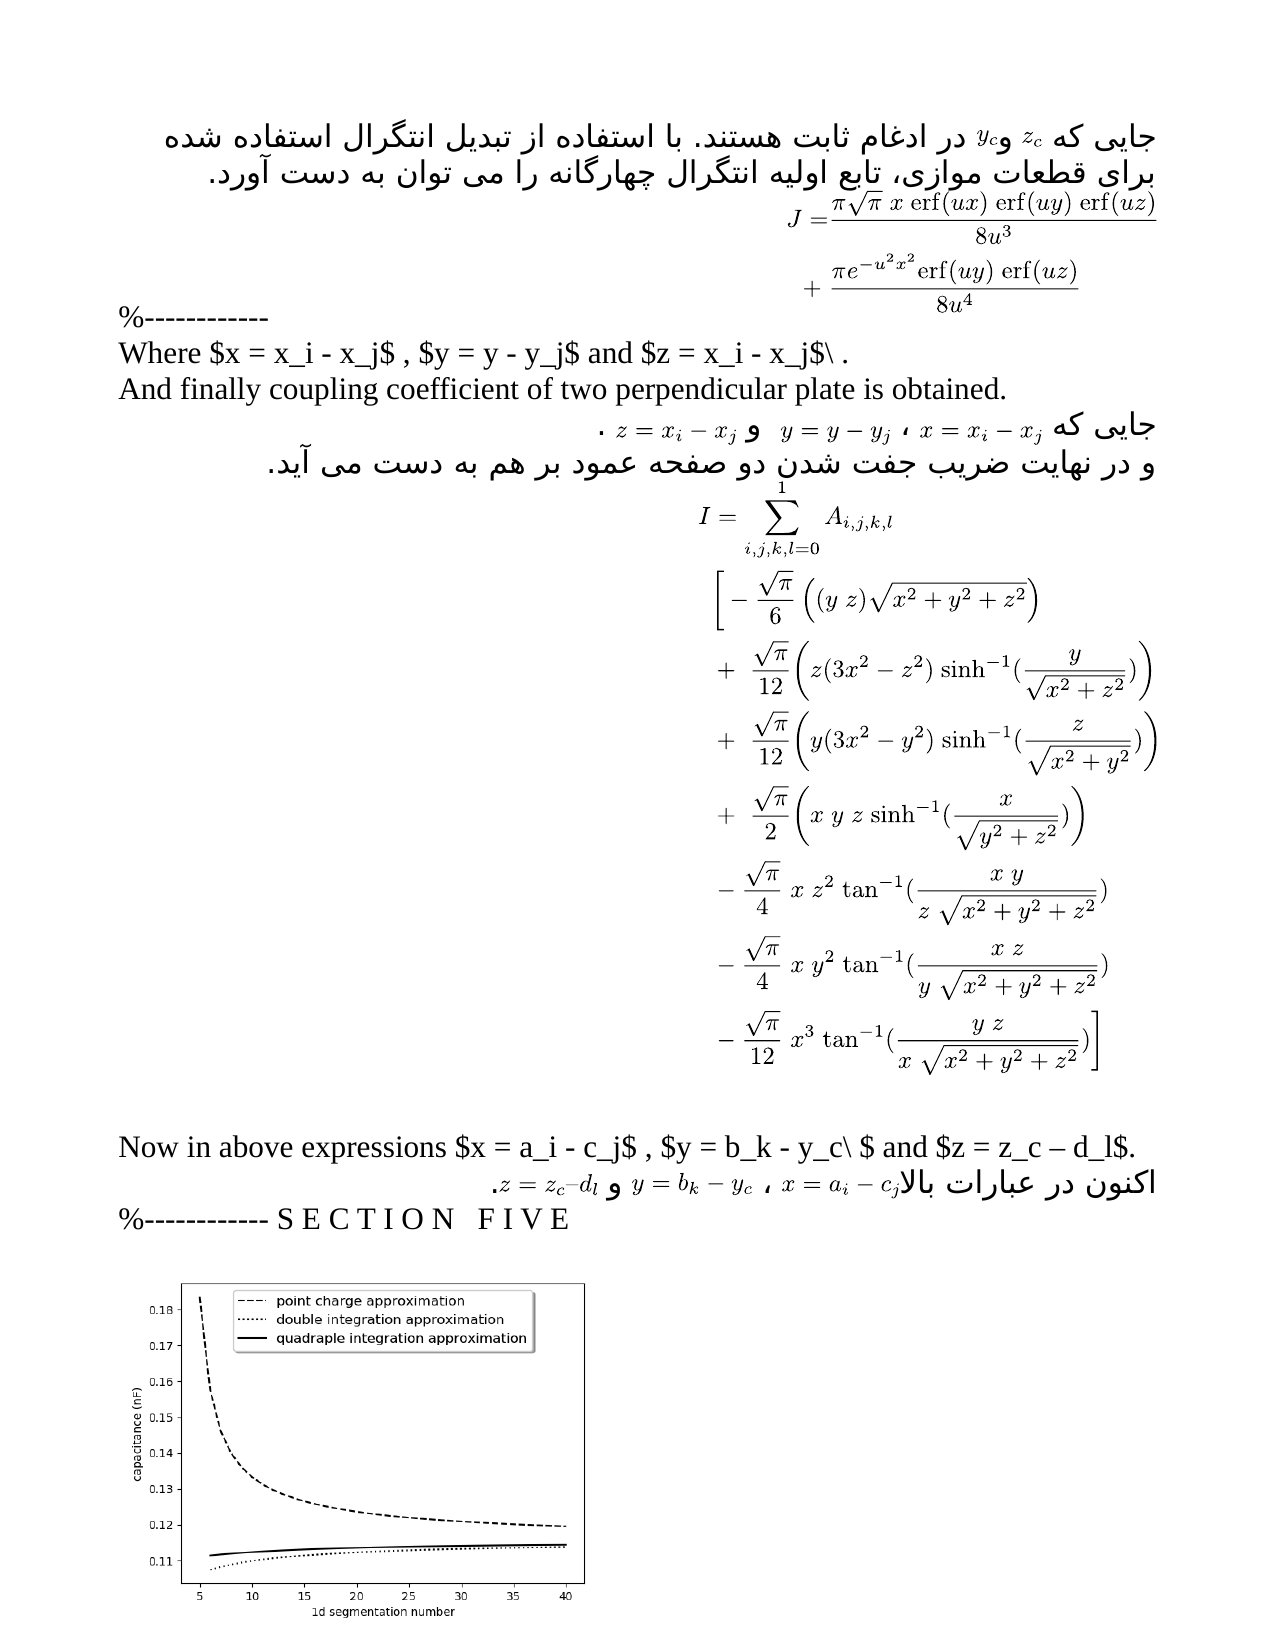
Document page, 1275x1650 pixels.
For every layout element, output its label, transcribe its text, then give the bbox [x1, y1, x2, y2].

text جایی که ، و . [118, 406, 1157, 445]
picture [116, 1236, 636, 1626]
text %------------ [118, 299, 1157, 334]
text اکنون در عبارات بالا ، و . [118, 1164, 1157, 1200]
text %------------ S E C T I O N F I V E [118, 1200, 1157, 1236]
text And finally coupling coefficient of two perpendicular plate is obtained. [118, 371, 1157, 406]
text و در نهایت ضریب جفت شدن دو صفحه عمود بر هم به دست می آید. [118, 445, 1157, 481]
text جایی که و در ادغام ثابت هستند. با استفاده از تبدیل انتگرال استفاده شده برای قطعات موازی، تابع اولیه انتگرال چهارگانه را می توان به دست آورد. [118, 118, 1157, 191]
text Now in above expressions $x = a_i - c_j$ , $y = b_k - y_c\ $ and $z = z_c – d_l$. [118, 1128, 1157, 1164]
text Where $x = x_i - x_j$ , $y = y - y_j$ and $z = x_i - x_j$\ . [118, 334, 1157, 371]
